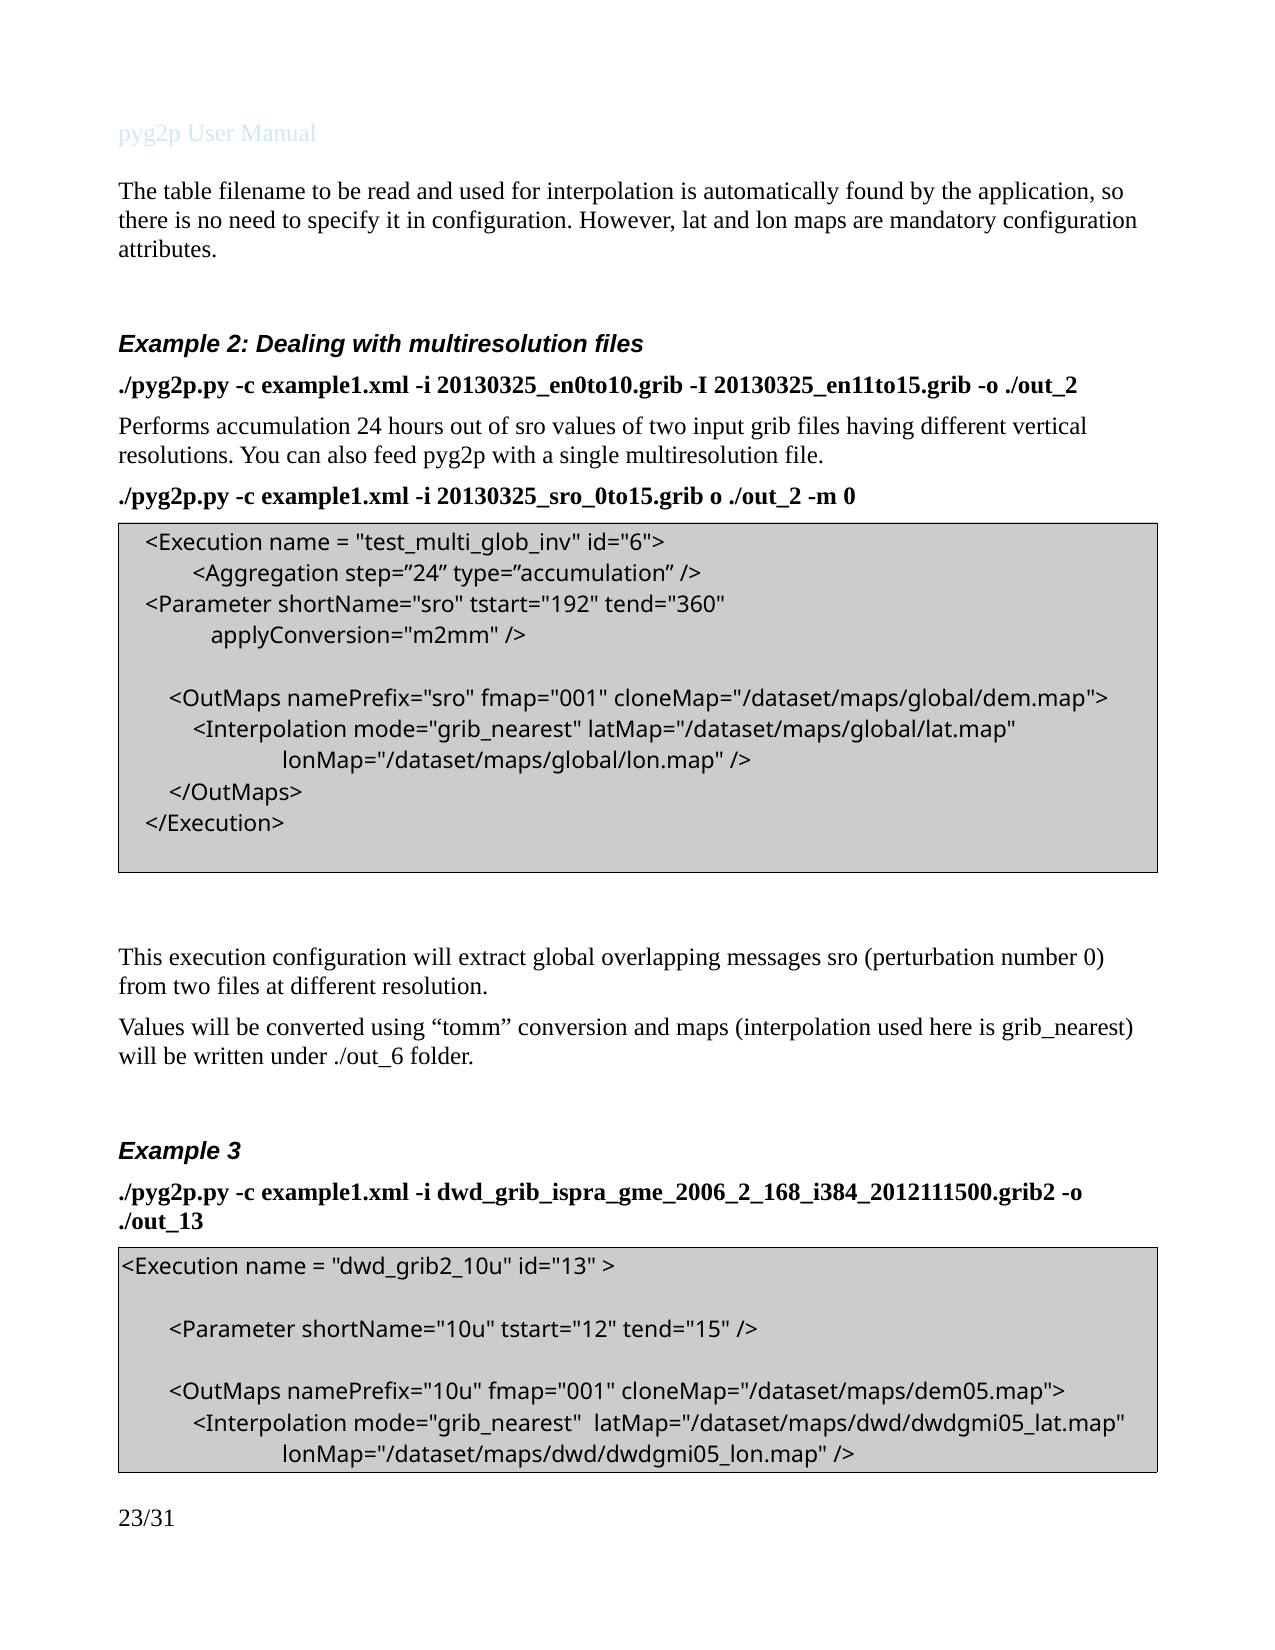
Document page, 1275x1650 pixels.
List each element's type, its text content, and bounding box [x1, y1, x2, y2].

text ./pyg2p.py -c example1.xml -i dwd_grib_ispra_gme_2006_2_168_i384_2012111500.grib2 -o ./out_13 [118, 1177, 1157, 1235]
text ./pyg2p.py -c example1.xml -i 20130325_en0to10.grib -I 20130325_en11to15.grib -o ./out_2 [118, 370, 1157, 399]
text This execution configuration will extract global overlapping messages sro (perturbation number 0) from two files at different resolution. [118, 942, 1157, 1000]
text <Parameter shortName="10u" tstart="12" tend="15" /> [119, 1310, 1157, 1341]
subtitle Example 3 [118, 1136, 1157, 1165]
text <OutMaps namePrefix="sro" fmap="001" cloneMap="/dataset/maps/global/dem.map"> [119, 679, 1157, 710]
text </Execution> [119, 804, 1157, 872]
text </OutMaps> [119, 772, 1157, 804]
text <Interpolation mode="grib_nearest" latMap="/dataset/maps/dwd/dwdgmi05_lat.map" [119, 1403, 1157, 1435]
text <Execution name = "test_multi_glob_inv" id="6"> [119, 524, 1157, 554]
text <OutMaps namePrefix="10u" fmap="001" cloneMap="/dataset/maps/dem05.map"> [119, 1372, 1157, 1403]
text <Execution name = "dwd_grib2_10u" id="13" > [119, 1248, 1157, 1278]
subtitle Example 2: Dealing with multiresolution files [118, 329, 1157, 357]
text lonMap="/dataset/maps/global/lon.map" /> [119, 741, 1157, 772]
text ./pyg2p.py -c example1.xml -i 20130325_sro_0to15.grib o ./out_2 -m 0 [118, 481, 1157, 510]
text <Parameter shortName="sro" tstart="192" tend="360" [119, 585, 1157, 616]
text <Interpolation mode="grib_nearest" latMap="/dataset/maps/global/lat.map" [119, 710, 1157, 741]
text applyConversion="m2mm" /> [119, 616, 1157, 647]
text The table filename to be read and used for interpolation is automatically found by the application, so there is no need to specify it in configuration. However, lat and lon maps are mandatory configuration attributes. [118, 176, 1157, 263]
text Performs accumulation 24 hours out of sro values of two input grib files having different vertical resolutions. You can also feed pyg2p with a single multiresolution file. [118, 411, 1157, 469]
text <Aggregation step=”24” type=”accumulation” /> [119, 554, 1157, 585]
text lonMap="/dataset/maps/dwd/dwdgmi05_lon.map" /> [119, 1435, 1157, 1472]
text Values will be converted using “tomm” conversion and maps (interpolation used here is grib_nearest) will be written under ./out_6 folder. [118, 1012, 1157, 1070]
